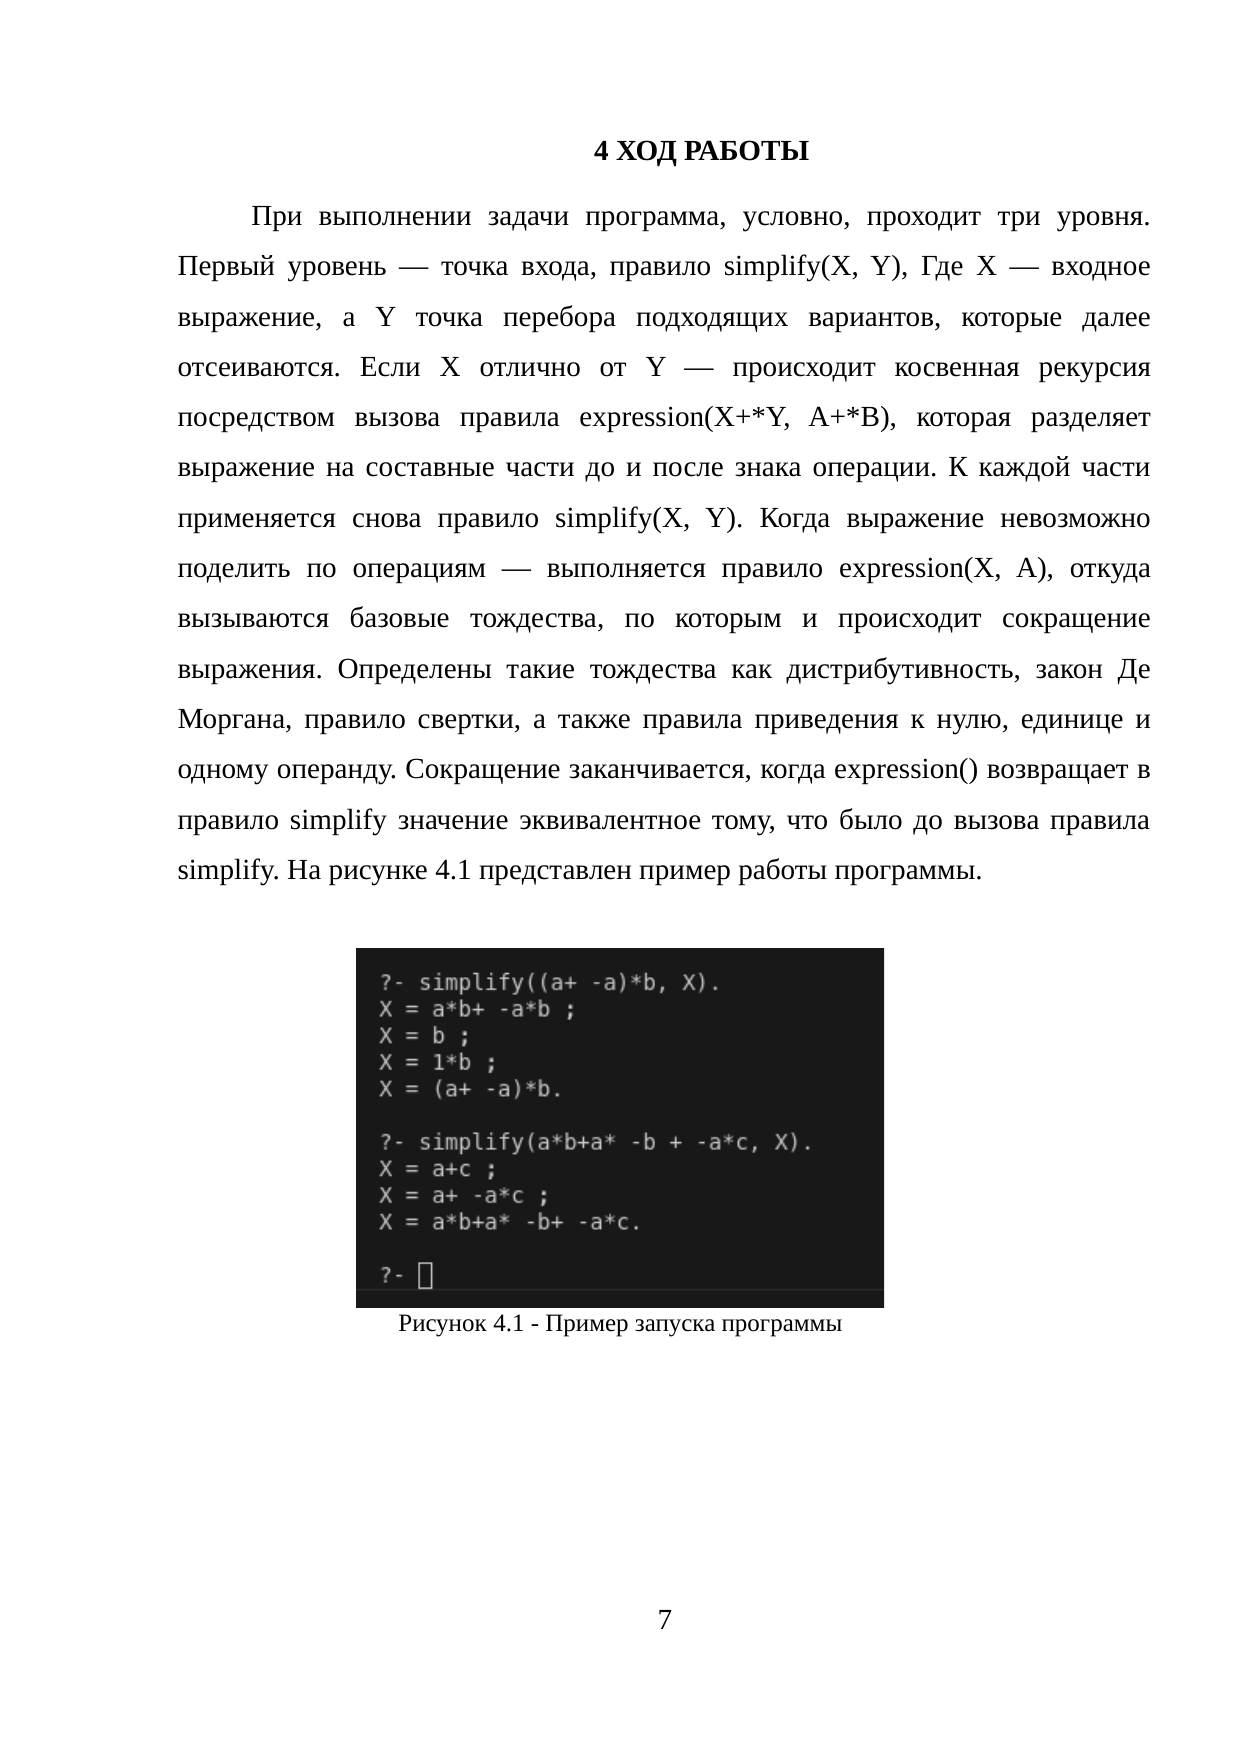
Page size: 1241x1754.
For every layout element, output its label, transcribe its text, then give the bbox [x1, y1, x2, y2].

text Рисунок 4.1 - Пример запуска программы [356, 1308, 884, 1337]
text При выполнении задачи программа, условно, проходит три уровня. Первый уровень — точка входа, правило simplify(X, Y), Где X — входное выражение, а Y точка перебора подходящих вариантов, которые далее отсеиваются. Если X отлично от Y — происходит косвенная рекурсия посредством вызова правила expression(X+*Y, A+*B), которая разделяет выражение на составные части до и после знака операции. К каждой части применяется снова правило simplify(X, Y). Когда выражение невозможно поделить по операциям — выполняется правило expression(X, A), откуда вызываются базовые тождества, по которым и происходит сокращение выражения. Определены такие тождества как дистрибутивность, закон Де Моргана, правило свертки, а также правила приведения к нулю, единице и одному операнду. Сокращение заканчивается, когда expression() возвращает в правило simplify значение эквивалентное тому, что было до вызова правила simplify. На рисунке 4.1 представлен пример работы программы. [177, 198, 1152, 886]
subtitle Ход работы [251, 133, 1152, 166]
picture [356, 948, 885, 1308]
